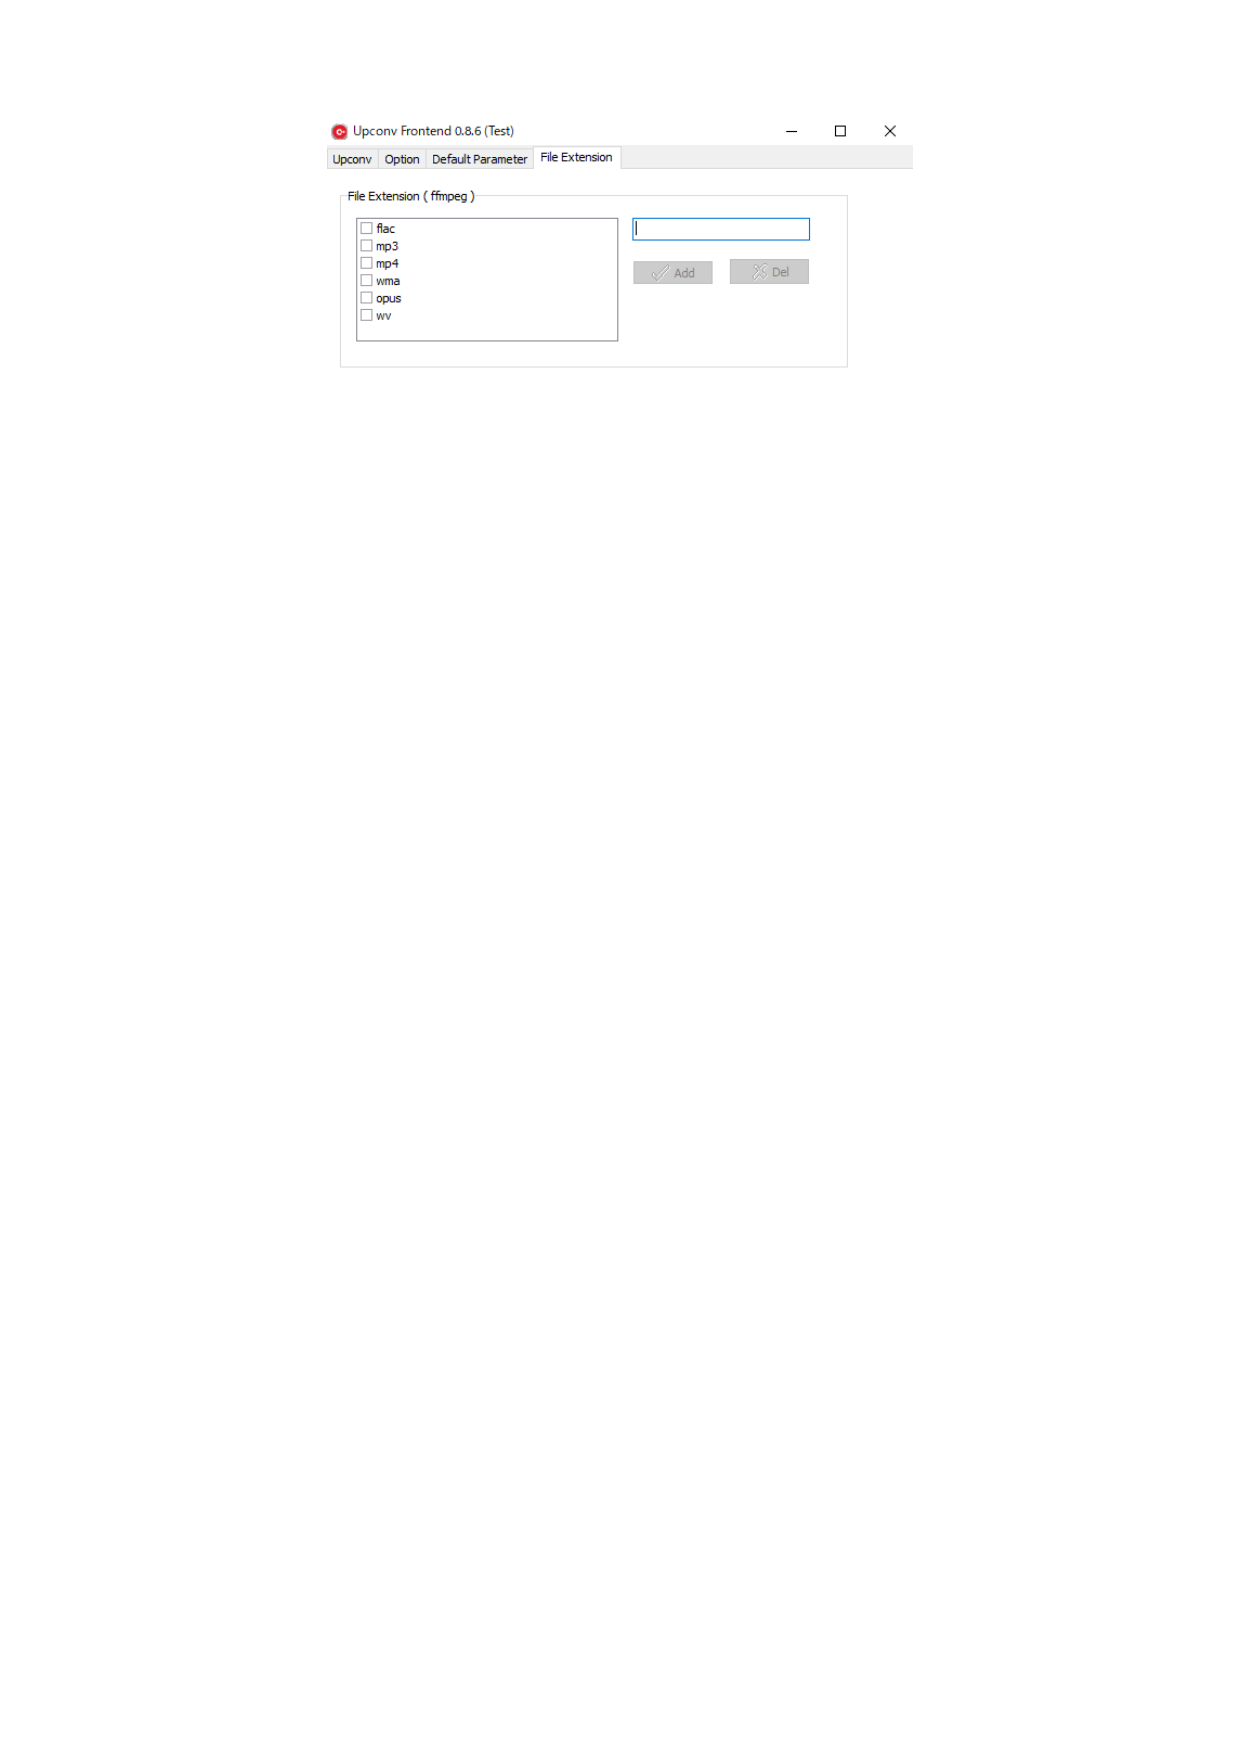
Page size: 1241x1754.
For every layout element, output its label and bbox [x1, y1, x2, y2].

picture [327, 118, 913, 386]
